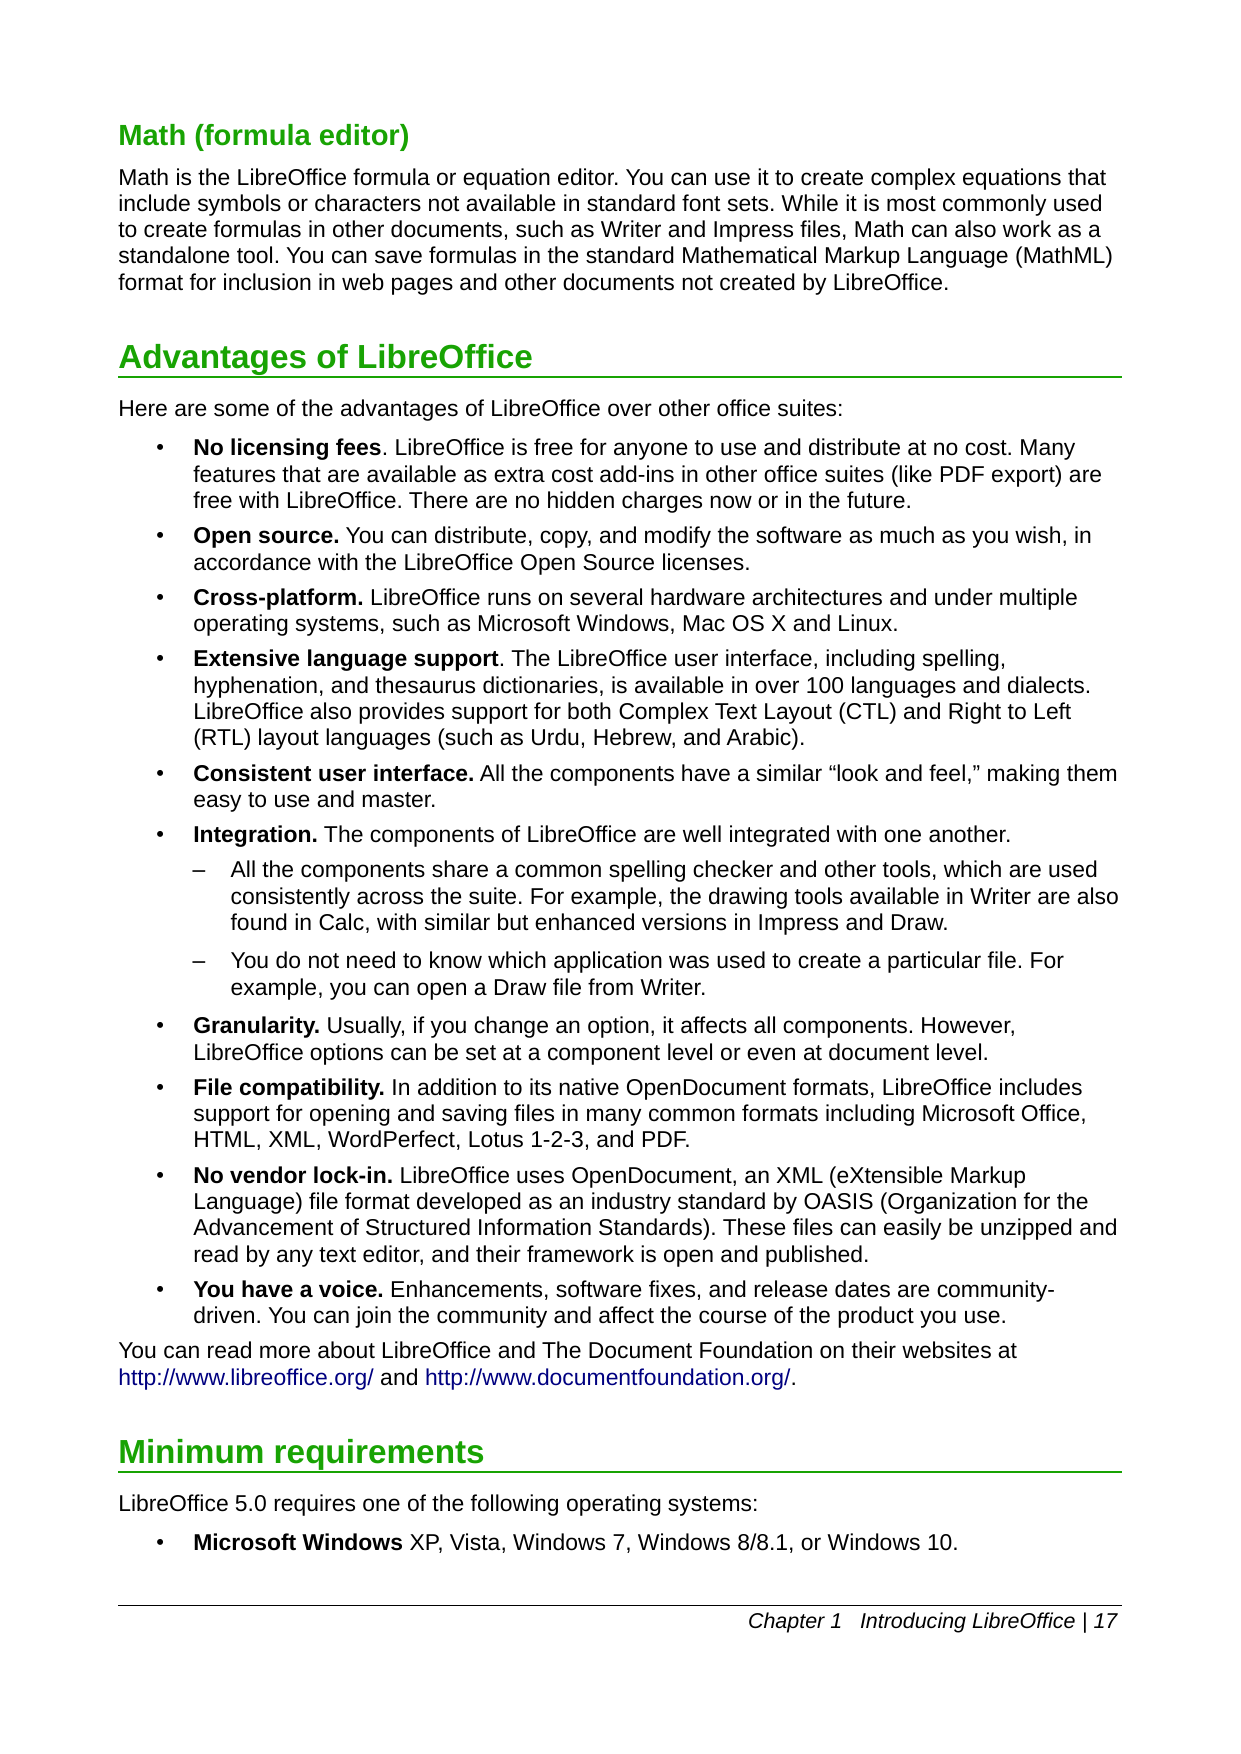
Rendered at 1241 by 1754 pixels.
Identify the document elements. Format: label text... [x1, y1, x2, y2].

list Open source. You can distribute, copy, and modify the software as much as you wish, in accordance with the LibreOffice Open Source licenses. [156, 522, 1122, 575]
list Granularity. Usually, if you change an option, it affects all components. However, LibreOffice options can be set at a component level or even at document level. [156, 1012, 1122, 1065]
list All the components share a common spelling checker and other tools, which are used consistently across the suite. For example, the drawing tools available in Writer are also found in Calc, with similar but enhanced versions in Impress and Draw. [192, 856, 1122, 935]
list You do not need to know which application was used to create a particular file. For example, you can open a Draw file from Writer. [192, 947, 1122, 1000]
list No vendor lock-in. LibreOffice uses OpenDocument, an XML (eXtensible Markup Language) file format developed as an industry standard by OASIS (Organization for the Advancement of Structured Information Standards). These files can easily be unzipped and read by any text editor, and their framework is open and published. [156, 1162, 1122, 1267]
text LibreOffice 5.0 requires one of the following operating systems: [118, 1490, 1122, 1517]
text Here are some of the advantages of LibreOffice over other office suites: [118, 395, 1122, 422]
subtitle Minimum requirements [118, 1432, 1122, 1471]
list File compatibility. In addition to its native OpenDocument formats, LibreOffice includes support for opening and saving files in many common formats including Microsoft Office, HTML, XML, WordPerfect, Lotus 1-2-3, and PDF. [156, 1074, 1122, 1153]
list Cross-platform. LibreOffice runs on several hardware architectures and under multiple operating systems, such as Microsoft Windows, Mac OS X and Linux. [156, 584, 1122, 636]
text You can read more about LibreOffice and The Document Foundation on their websites at http://www.libreoffice.org/ and http://www.documentfoundation.org/. [118, 1337, 1122, 1390]
subtitle Math (formula editor) [118, 118, 1122, 152]
list Integration. The components of LibreOffice are well integrated with one another. [156, 821, 1122, 847]
list Consistent user interface. All the components have a similar “look and feel,” making them easy to use and master. [156, 759, 1122, 812]
list Microsoft Windows XP, Vista, Windows 7, Windows 8/8.1, or Windows 10. [156, 1529, 1122, 1556]
text Math is the LibreOffice formula or equation editor. You can use it to create complex equations that include symbols or characters not available in standard font sets. While it is most commonly used to create formulas in other documents, such as Writer and Impress files, Math can also work as a standalone tool. You can save formulas in the standard Mathematical Markup Language (MathML) format for inclusion in web pages and other documents not created by LibreOffice. [118, 163, 1122, 295]
list No licensing fees. LibreOffice is free for anyone to use and distribute at no cost. Many features that are available as extra cost add-ins in other office suites (like PDF export) are free with LibreOffice. There are no hidden charges now or in the future. [156, 434, 1122, 513]
list Extensive language support. The LibreOffice user interface, including spelling, hyphenation, and thesaurus dictionaries, is available in over 100 languages and dialects. LibreOffice also provides support for both Complex Text Layout (CTL) and Right to Left (RTL) layout languages (such as Urdu, Hebrew, and Arabic). [156, 645, 1122, 751]
subtitle Advantages of LibreOffice [118, 337, 1122, 376]
list You have a voice. Enhancements, software fixes, and release dates are community-driven. You can join the community and affect the course of the product you use. [156, 1276, 1122, 1328]
